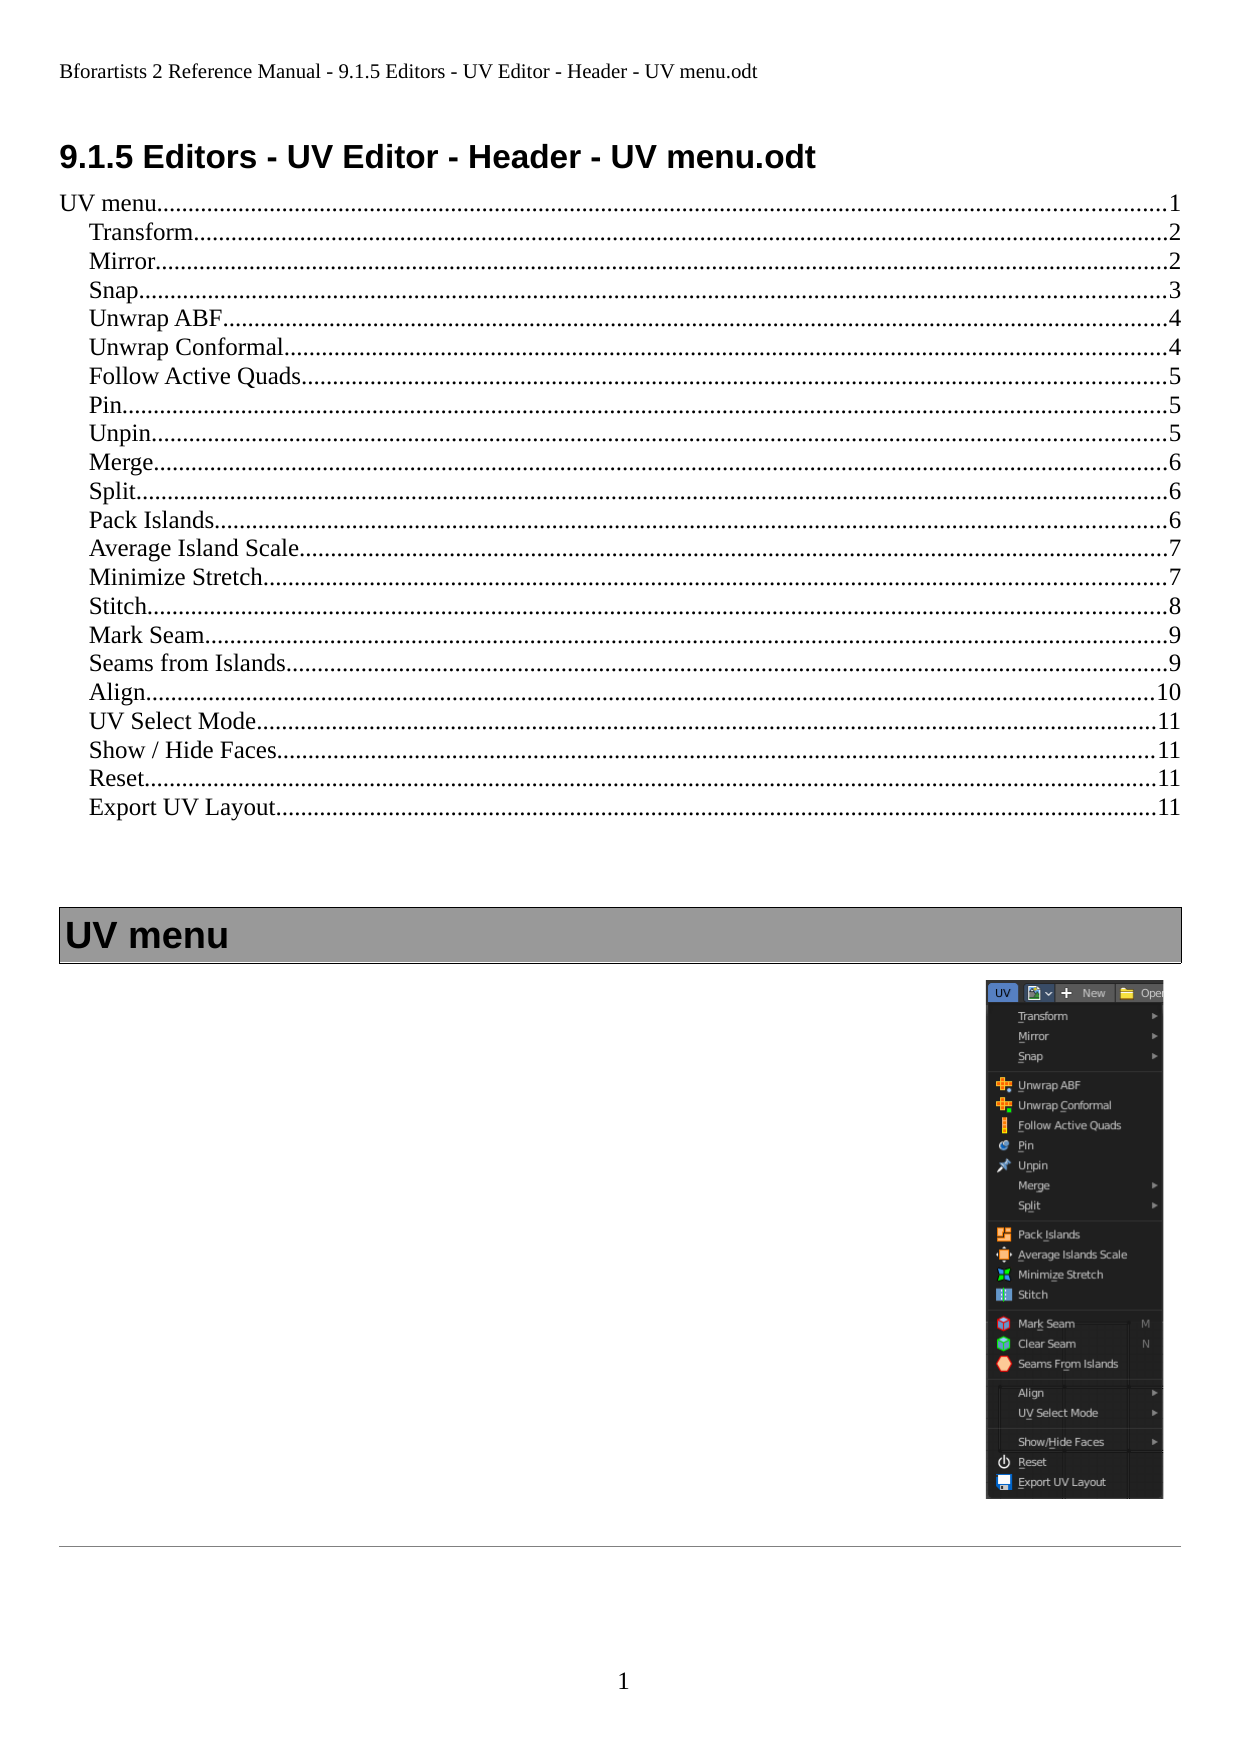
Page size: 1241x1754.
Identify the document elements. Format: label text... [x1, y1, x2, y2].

text Mark Seam 9 [88, 620, 1181, 648]
picture [985, 980, 1164, 1499]
text Average Island Scale 7 [88, 533, 1181, 562]
text Seams from Islands 9 [88, 648, 1181, 677]
text Unwrap ABF 4 [88, 303, 1181, 332]
text UV Select Mode 11 [88, 706, 1181, 735]
text Split 6 [88, 476, 1181, 505]
text Show / Hide Faces 11 [88, 735, 1181, 763]
text Transform 2 [88, 217, 1181, 246]
text Align 10 [88, 677, 1181, 706]
text UV menu 1 [59, 188, 1181, 217]
text Minimize Stretch 7 [88, 562, 1181, 591]
text Merge 6 [88, 447, 1181, 476]
text Reset 11 [88, 763, 1181, 792]
text Mirror 2 [88, 246, 1181, 275]
text Unwrap Conformal 4 [88, 332, 1181, 361]
text Follow Active Quads 5 [88, 361, 1181, 390]
text Snap 3 [88, 275, 1181, 303]
subtitle 9.1.5 Editors - UV Editor - Header - UV menu.odt [59, 138, 1181, 176]
text Export UV Layout 11 [88, 792, 1181, 821]
text Unpin 5 [88, 418, 1181, 447]
text Pin 5 [88, 390, 1181, 418]
text Stitch 8 [88, 591, 1181, 620]
text Pack Islands 6 [88, 505, 1181, 533]
table_header UV menu [60, 908, 1181, 962]
